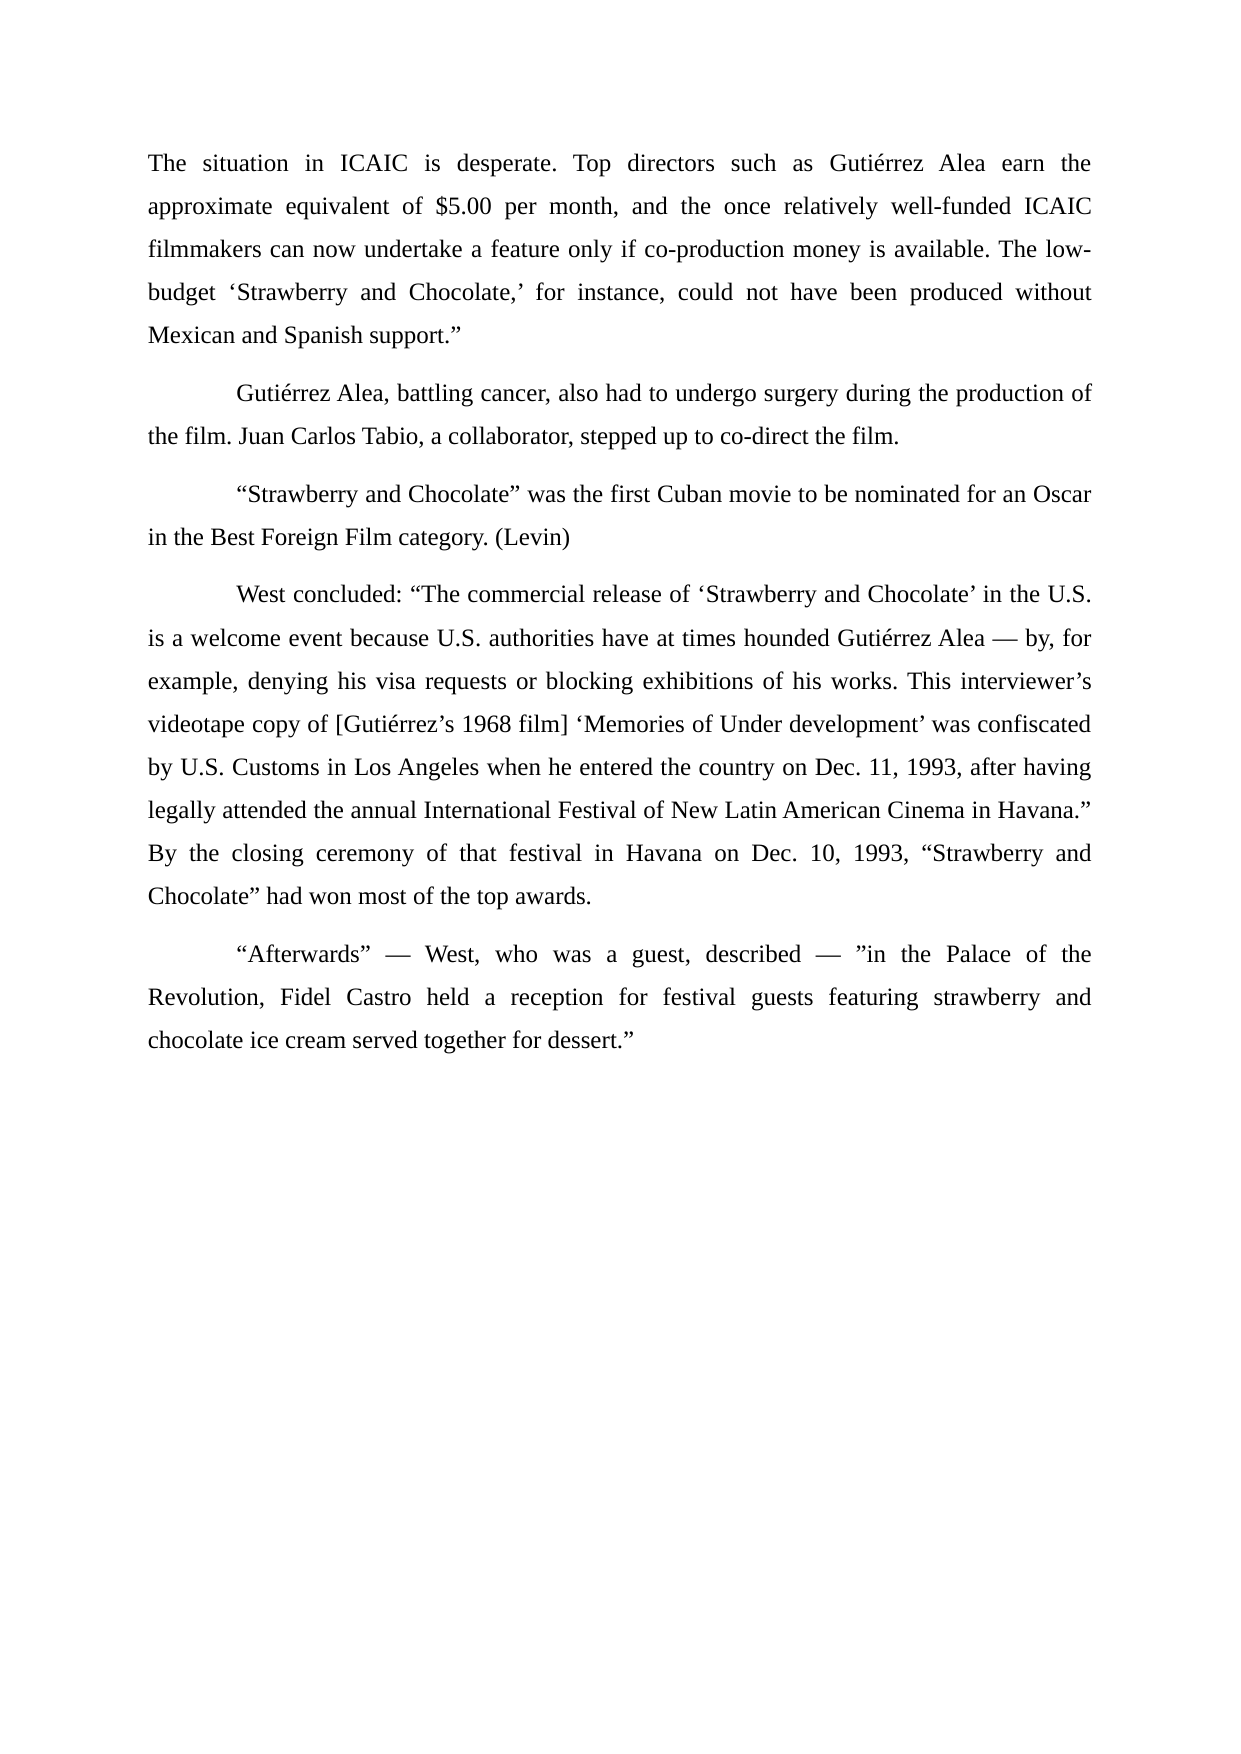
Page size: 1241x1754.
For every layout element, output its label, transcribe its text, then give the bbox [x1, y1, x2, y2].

text West concluded: “The commercial release of ‘Strawberry and Chocolate’ in the U.S. is a welcome event because U.S. authorities have at times hounded Gutiérrez Alea — by, for example, denying his visa requests or blocking exhibitions of his works. This interviewer’s videotape copy of [Gutiérrez’s 1968 film] ‘Memories of Under development’ was confiscated by U.S. Customs in Los Angeles when he entered the country on Dec. 11, 1993, after having legally attended the annual International Festival of New Latin American Cinema in Havana.” By the closing ceremony of that festival in Havana on Dec. 10, 1993, “Strawberry and Chocolate” had won most of the top awards. [148, 579, 1093, 910]
text Gutiérrez Alea, battling cancer, also had to undergo surgery during the production of the film. Juan Carlos Tabio, a collaborator, stepped up to co-direct the film. [148, 378, 1093, 450]
text The situation in ICAIC is desperate. Top directors such as Gutiérrez Alea earn the approximate equivalent of $5.00 per month, and the once relatively well-funded ICAIC filmmakers can now undertake a feature only if co-production money is available. The low-budget ‘Strawberry and Chocolate,’ for instance, could not have been produced without Mexican and Spanish support.” [148, 148, 1093, 349]
text “Strawberry and Chocolate” was the first Cuban movie to be nominated for an Oscar in the Best Foreign Film category. (Levin) [148, 479, 1093, 551]
text “Afterwards” — West, who was a guest, described — ”in the Palace of the Revolution, Fidel Castro held a reception for festival guests featuring strawberry and chocolate ice cream served together for dessert.” [148, 939, 1093, 1054]
